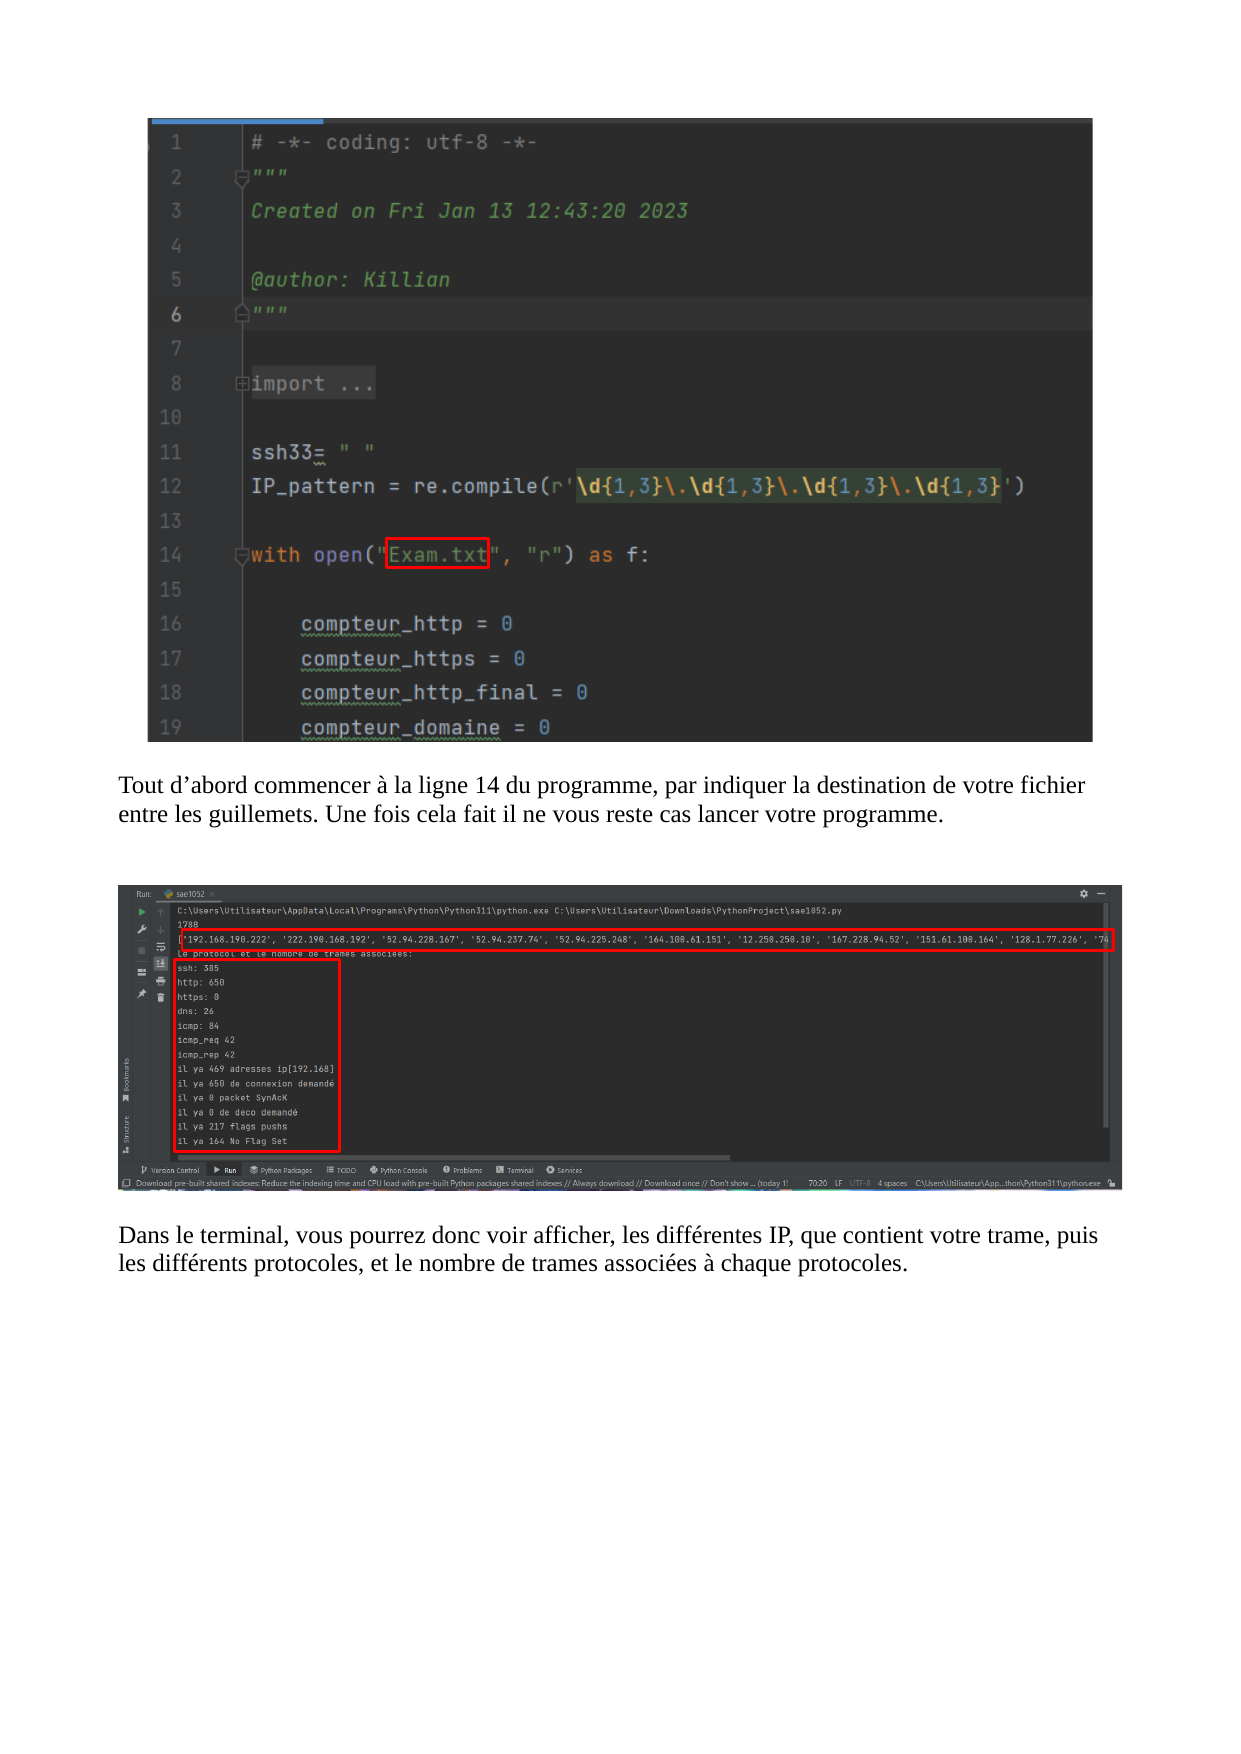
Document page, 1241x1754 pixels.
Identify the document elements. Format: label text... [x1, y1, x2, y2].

text Tout d’abord commencer à la ligne 14 du programme, par indiquer la destination de votre fichier entre les guillemets. Une fois cela fait il ne vous reste cas lancer votre programme. [118, 771, 1122, 828]
picture [147, 118, 1093, 742]
picture [118, 885, 1123, 1191]
text Dans le terminal, vous pourrez donc voir afficher, les différentes IP, que contient votre trame, puis les différents protocoles, et le nombre de trames associées à chaque protocoles. [118, 1220, 1122, 1277]
